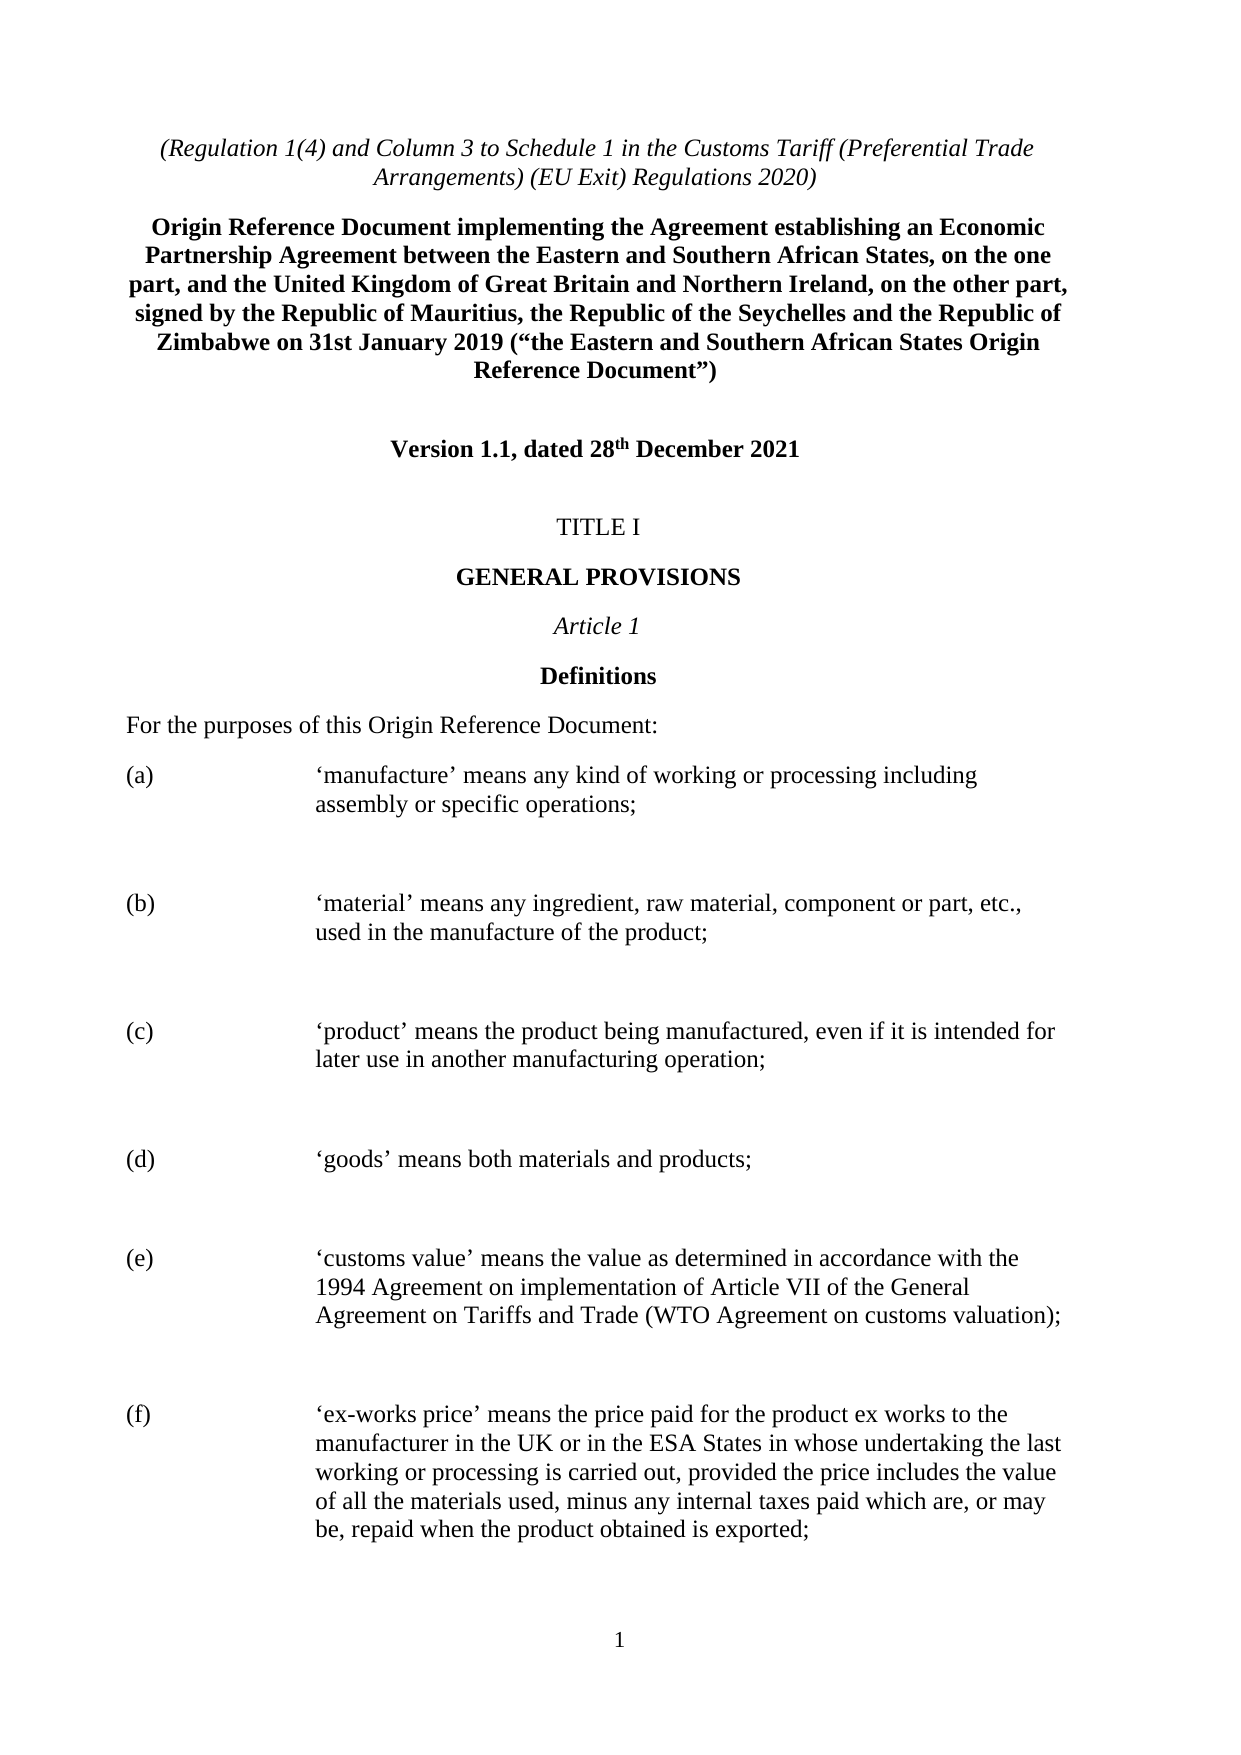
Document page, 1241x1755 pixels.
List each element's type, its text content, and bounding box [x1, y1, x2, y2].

table_header (a) [67, 750, 256, 828]
text TITLE I [126, 512, 1071, 541]
table_cell (d) [67, 1133, 256, 1232]
text GENERAL PROVISIONS [126, 562, 1071, 590]
text (Regulation 1(4) and Column 3 to Schedule 1 in the Customs Tariff (Preferential Trade Arrangements) (EU Exit) Regulations 2020) [126, 133, 1071, 191]
text Version 1.1, dated 28th December 2021 [126, 434, 1071, 462]
table_cell ‘customs value’ means the value as determined in accordance with the 1994 Agreement on implementation of Article VII of the General Agreement on Tariffs and Trade (WTO Agreement on customs valuation); [256, 1233, 1172, 1389]
table_cell (b) [67, 878, 256, 1005]
table_cell (e) [67, 1233, 256, 1389]
table_cell ‘goods’ means both materials and products; [256, 1133, 1172, 1232]
text For the purposes of this Origin Reference Document: [126, 710, 1071, 739]
table_cell ‘product’ means the product being manufactured, even if it is intended for later use in another manufacturing operation; [256, 1005, 1172, 1133]
text Definitions [126, 661, 1071, 689]
table_cell ‘ex-works price’ means the price paid for the product ex works to the manufacturer in the UK or in the ESA States in whose undertaking the last working or processing is carried out, provided the price includes the value of all the materials used, minus any internal taxes paid which are, or may be, repaid when the product obtained is exported; [256, 1389, 1172, 1603]
text Article 1 [126, 611, 1071, 640]
table_cell ‘material’ means any ingredient, raw material, component or part, etc., used in the manufacture of the product; [256, 878, 1172, 1005]
table_header ‘manufacture’ means any kind of working or processing including assembly or specific operations; [256, 750, 1172, 828]
table_cell [256, 828, 1172, 877]
table_cell (f) [67, 1389, 256, 1603]
text Origin Reference Document implementing the Agreement establishing an Economic Partnership Agreement between the Eastern and Southern African States, on the one part, and the United Kingdom of Great Britain and Northern Ireland, on the other part, signed by the Republic of Mauritius, the Republic of the Seychelles and the Republic of Zimbabwe on 31st January 2019 (“the Eastern and Southern African States Origin Reference Document”) [126, 212, 1071, 384]
table_cell (c) [67, 1005, 256, 1133]
table_cell [67, 828, 256, 877]
